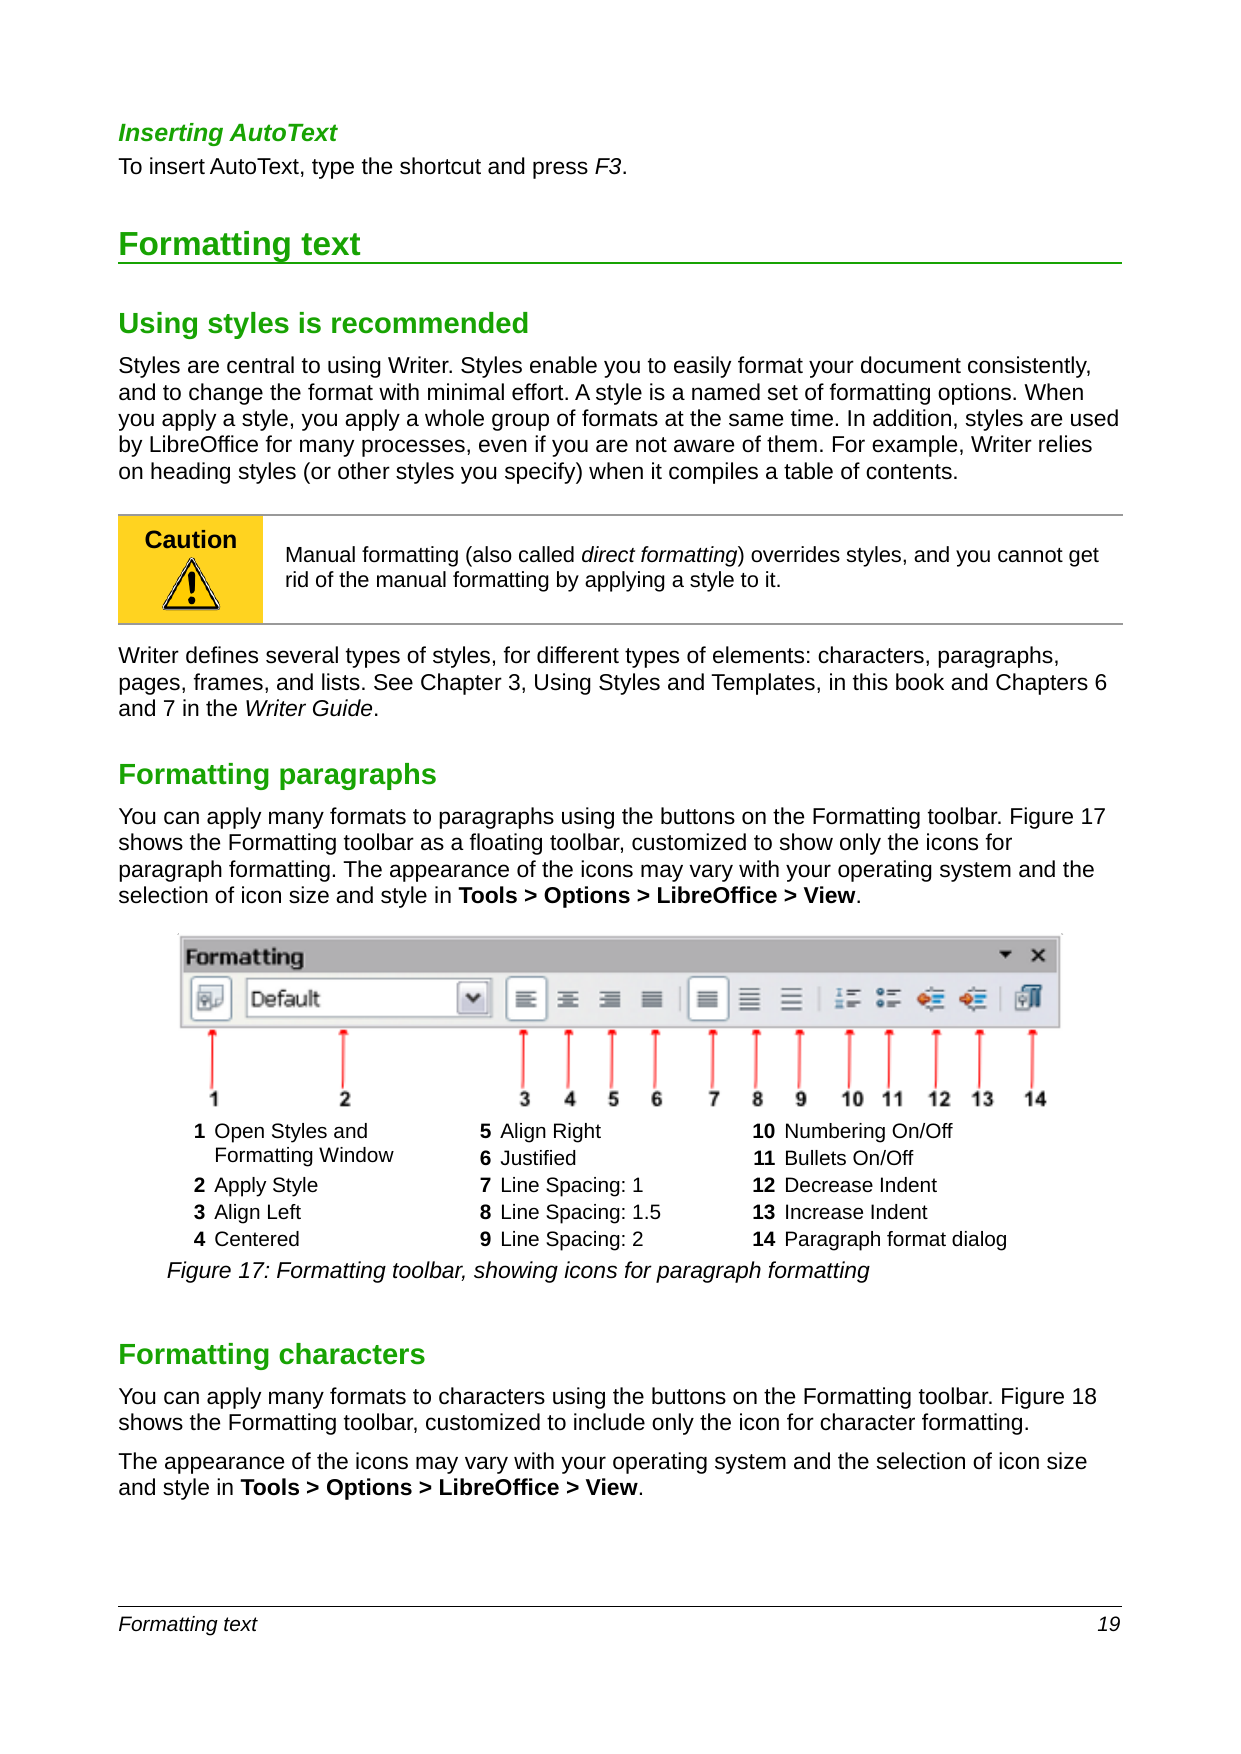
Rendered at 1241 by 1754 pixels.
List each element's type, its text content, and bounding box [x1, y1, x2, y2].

table_cell 14 [723, 1224, 778, 1251]
text You can apply many formats to paragraphs using the buttons on the Formatting toolbar. Figure 17 shows the Formatting toolbar as a floating toolbar, customized to show only the icons for paragraph formatting. The appearance of the icons may vary with your operating system and the selection of icon size and style in Tools > Options > LibreOffice > View. [118, 803, 1122, 908]
picture [177, 933, 1064, 1110]
table_cell 6 [456, 1143, 494, 1170]
table_header 1 [170, 1116, 208, 1143]
table_cell Paragraph format dialog [778, 1224, 1071, 1251]
subtitle Inserting AutoText [118, 118, 1122, 147]
text You can apply many formats to characters using the buttons on the Formatting toolbar. Figure 18 shows the Formatting toolbar, customized to include only the icon for character formatting. [118, 1383, 1122, 1436]
table_header Align Right [494, 1116, 723, 1143]
table_cell 2 [170, 1170, 208, 1197]
table_header Open Styles and Formatting Window [208, 1116, 456, 1170]
table_cell 12 [723, 1170, 778, 1197]
table_cell Line Spacing: 1.5 [494, 1197, 723, 1224]
table_header Caution [118, 516, 263, 623]
table_header 5 [456, 1116, 494, 1143]
text The appearance of the icons may vary with your operating system and the selection of icon size and style in Tools > Options > LibreOffice > View. [118, 1448, 1122, 1501]
text To insert AutoText, type the shortcut and press F3. [118, 153, 1122, 180]
table_cell [170, 1143, 208, 1170]
picture [158, 554, 224, 614]
table_cell 13 [723, 1197, 778, 1224]
table_cell 8 [456, 1197, 494, 1224]
table_cell 11 [723, 1143, 778, 1170]
table_cell Line Spacing: 2 [494, 1224, 723, 1251]
subtitle Formatting paragraphs [118, 757, 1122, 791]
subtitle Formatting characters [118, 1337, 1122, 1370]
table_cell Centered [208, 1224, 456, 1251]
table_cell Decrease Indent [778, 1170, 1071, 1197]
table_header Manual formatting (also called direct formatting) overrides styles, and you cannot get rid of the manual formatting by applying a style to it. [264, 516, 1123, 623]
table_cell 7 [456, 1170, 494, 1197]
table_cell Align Left [208, 1197, 456, 1224]
table_cell Bullets On/Off [778, 1143, 1071, 1170]
table_cell Increase Indent [778, 1197, 1071, 1224]
table_cell 3 [170, 1197, 208, 1224]
subtitle Using styles is recommended [118, 306, 1122, 340]
text Writer defines several types of styles, for different types of elements: characters, paragraphs, pages, frames, and lists. See Chapter 3, Using Styles and Templates, in this book and Chapters 6 and 7 in the Writer Guide. [118, 642, 1122, 721]
table_cell Line Spacing: 1 [494, 1170, 723, 1197]
text Styles are central to using Writer. Styles enable you to easily format your document consistently, and to change the format with minimal effort. A style is a named set of formatting options. When you apply a style, you apply a whole group of formats at the same time. In addition, styles are used by LibreOffice for many processes, even if you are not aware of them. For example, Writer relies on heading styles (or other styles you specify) when it compiles a table of contents. [118, 352, 1122, 484]
table_cell Apply Style [208, 1170, 456, 1197]
table_header 10 [723, 1116, 778, 1143]
table_cell 9 [456, 1224, 494, 1251]
table_header Numbering On/Off [778, 1116, 1071, 1143]
subtitle Formatting text [118, 224, 1122, 262]
text Figure 17: Formatting toolbar, showing icons for paragraph formatting [167, 1257, 1074, 1283]
table_cell Justified [494, 1143, 723, 1170]
table_cell 4 [170, 1224, 208, 1251]
